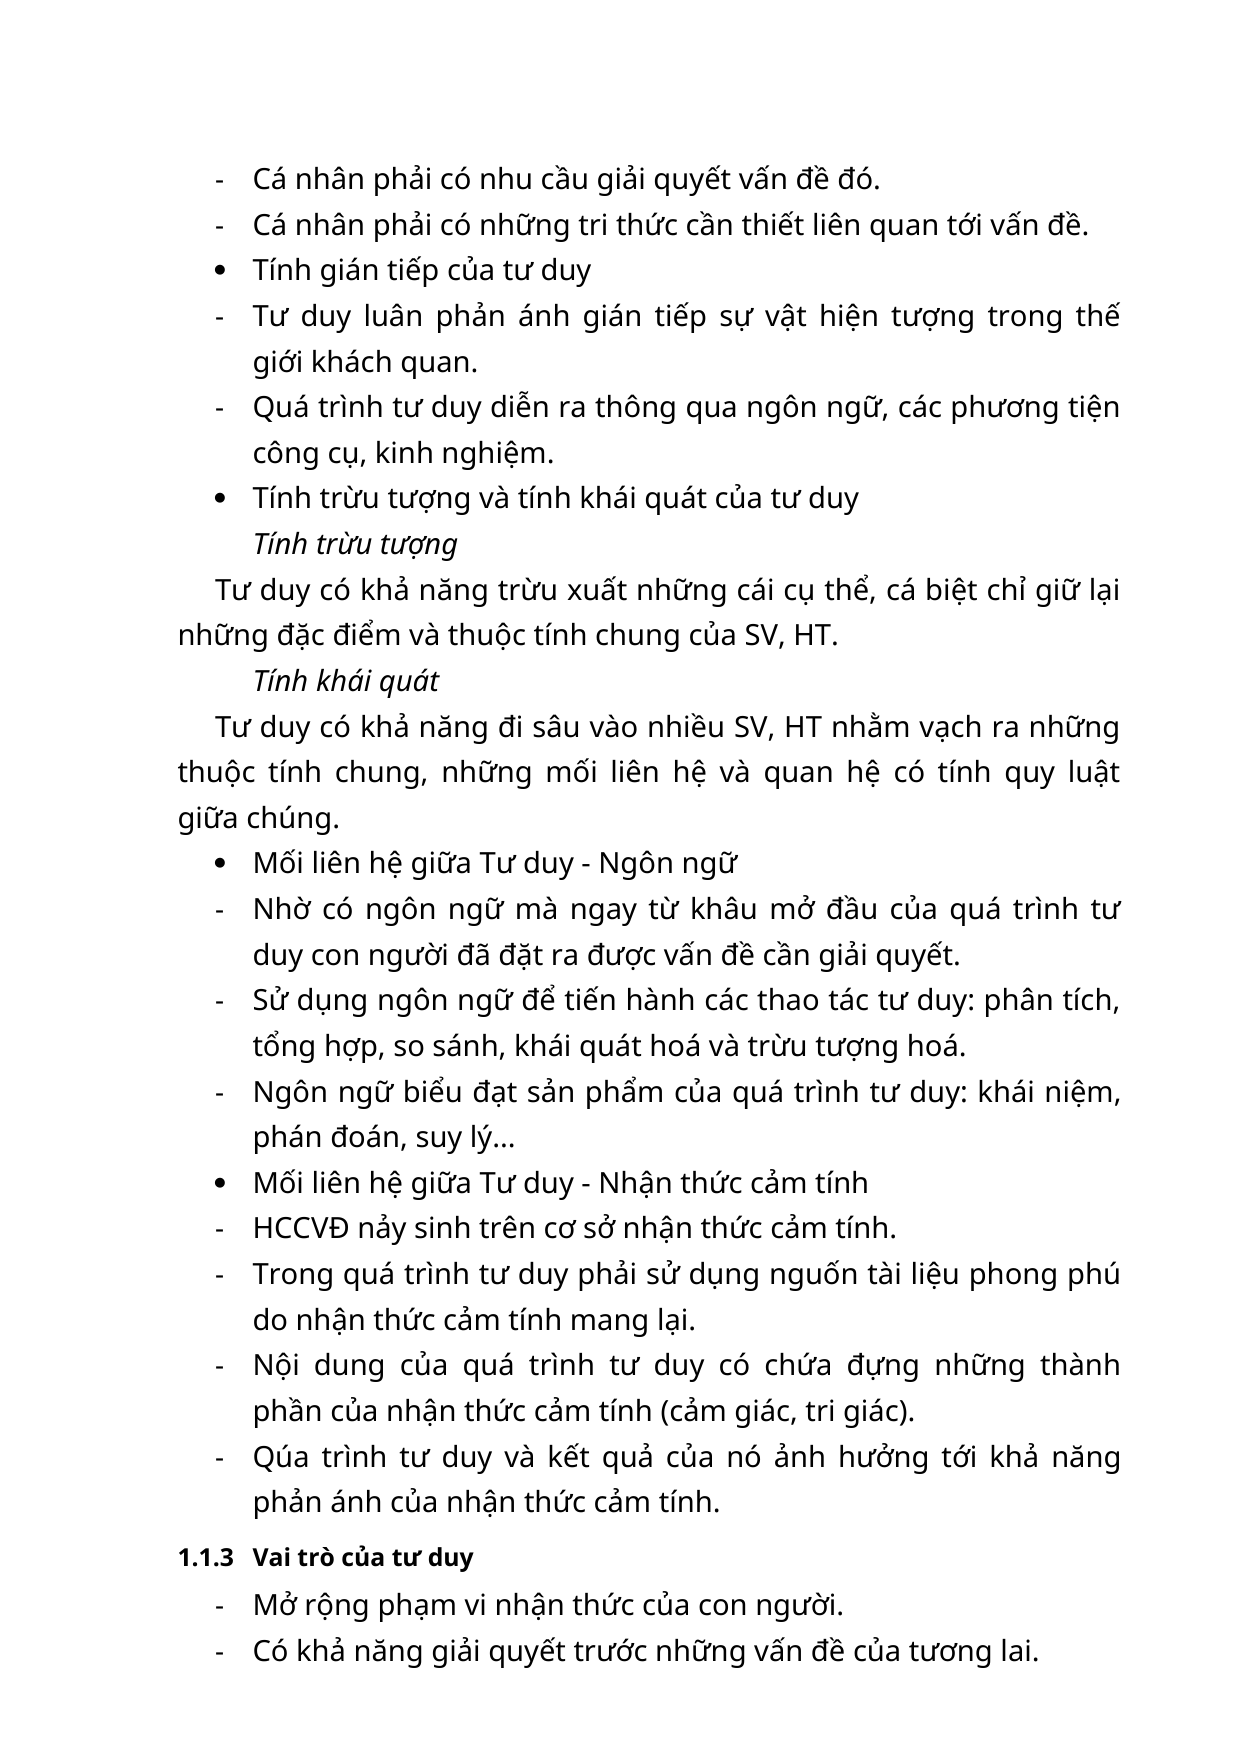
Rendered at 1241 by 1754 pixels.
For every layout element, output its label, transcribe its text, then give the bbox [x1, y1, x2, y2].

text Tính khái quát [215, 660, 1122, 700]
list Cá nhân phải có những tri thức cần thiết liên quan tới vấn đề. [215, 204, 1122, 244]
list Nội dung của quá trình tư duy có chứa đựng những thành phần của nhận thức cảm tính (cảm giác, tri giác). [215, 1345, 1122, 1430]
list Mở rộng phạm vi nhận thức của con người. [215, 1585, 1122, 1624]
subtitle Vai trò của tư duy [177, 1540, 1122, 1573]
list HCCVĐ nảy sinh trên cơ sở nhận thức cảm tính. [215, 1208, 1122, 1247]
list Qúa trình tư duy và kết quả của nó ảnh hưởng tới khả năng phản ánh của nhận thức cảm tính. [215, 1436, 1122, 1521]
list Nhờ có ngôn ngữ mà ngay từ khâu mở đầu của quá trình tư duy con người đã đặt ra được vấn đề cần giải quyết. [215, 888, 1122, 974]
list Cá nhân phải có nhu cầu giải quyết vấn đề đó. [215, 158, 1122, 198]
list Tính trừu tượng và tính khái quát của tư duy [215, 478, 1122, 517]
list Tính gián tiếp của tư duy [215, 250, 1122, 289]
list Trong quá trình tư duy phải sử dụng nguốn tài liệu phong phú do nhận thức cảm tính mang lại. [215, 1253, 1122, 1339]
list Tư duy luân phản ánh gián tiếp sự vật hiện tượng trong thế giới khách quan. [215, 295, 1122, 381]
list Sử dụng ngôn ngữ để tiến hành các thao tác tư duy: phân tích, tổng hợp, so sánh, khái quát hoá và trừu tượng hoá. [215, 980, 1122, 1065]
list Quá trình tư duy diễn ra thông qua ngôn ngữ, các phương tiện công cụ, kinh nghiệm. [215, 387, 1122, 472]
text Tư duy có khả năng trừu xuất những cái cụ thể, cá biệt chỉ giữ lại những đặc điểm và thuộc tính chung của SV, HT. [177, 569, 1122, 654]
text Tính trừu tượng [215, 523, 1122, 563]
text Tư duy có khả năng đi sâu vào nhiều SV, HT nhằm vạch ra những thuộc tính chung, những mối liên hệ và quan hệ có tính quy luật giữa chúng. [177, 706, 1122, 837]
list Có khả năng giải quyết trước những vấn đề của tương lai. [215, 1630, 1122, 1670]
list Ngôn ngữ biểu đạt sản phẩm của quá trình tư duy: khái niệm, phán đoán, suy lý... [215, 1071, 1122, 1156]
list Mối liên hệ giữa Tư duy - Nhận thức cảm tính [215, 1162, 1122, 1202]
list Mối liên hệ giữa Tư duy - Ngôn ngữ [215, 843, 1122, 882]
